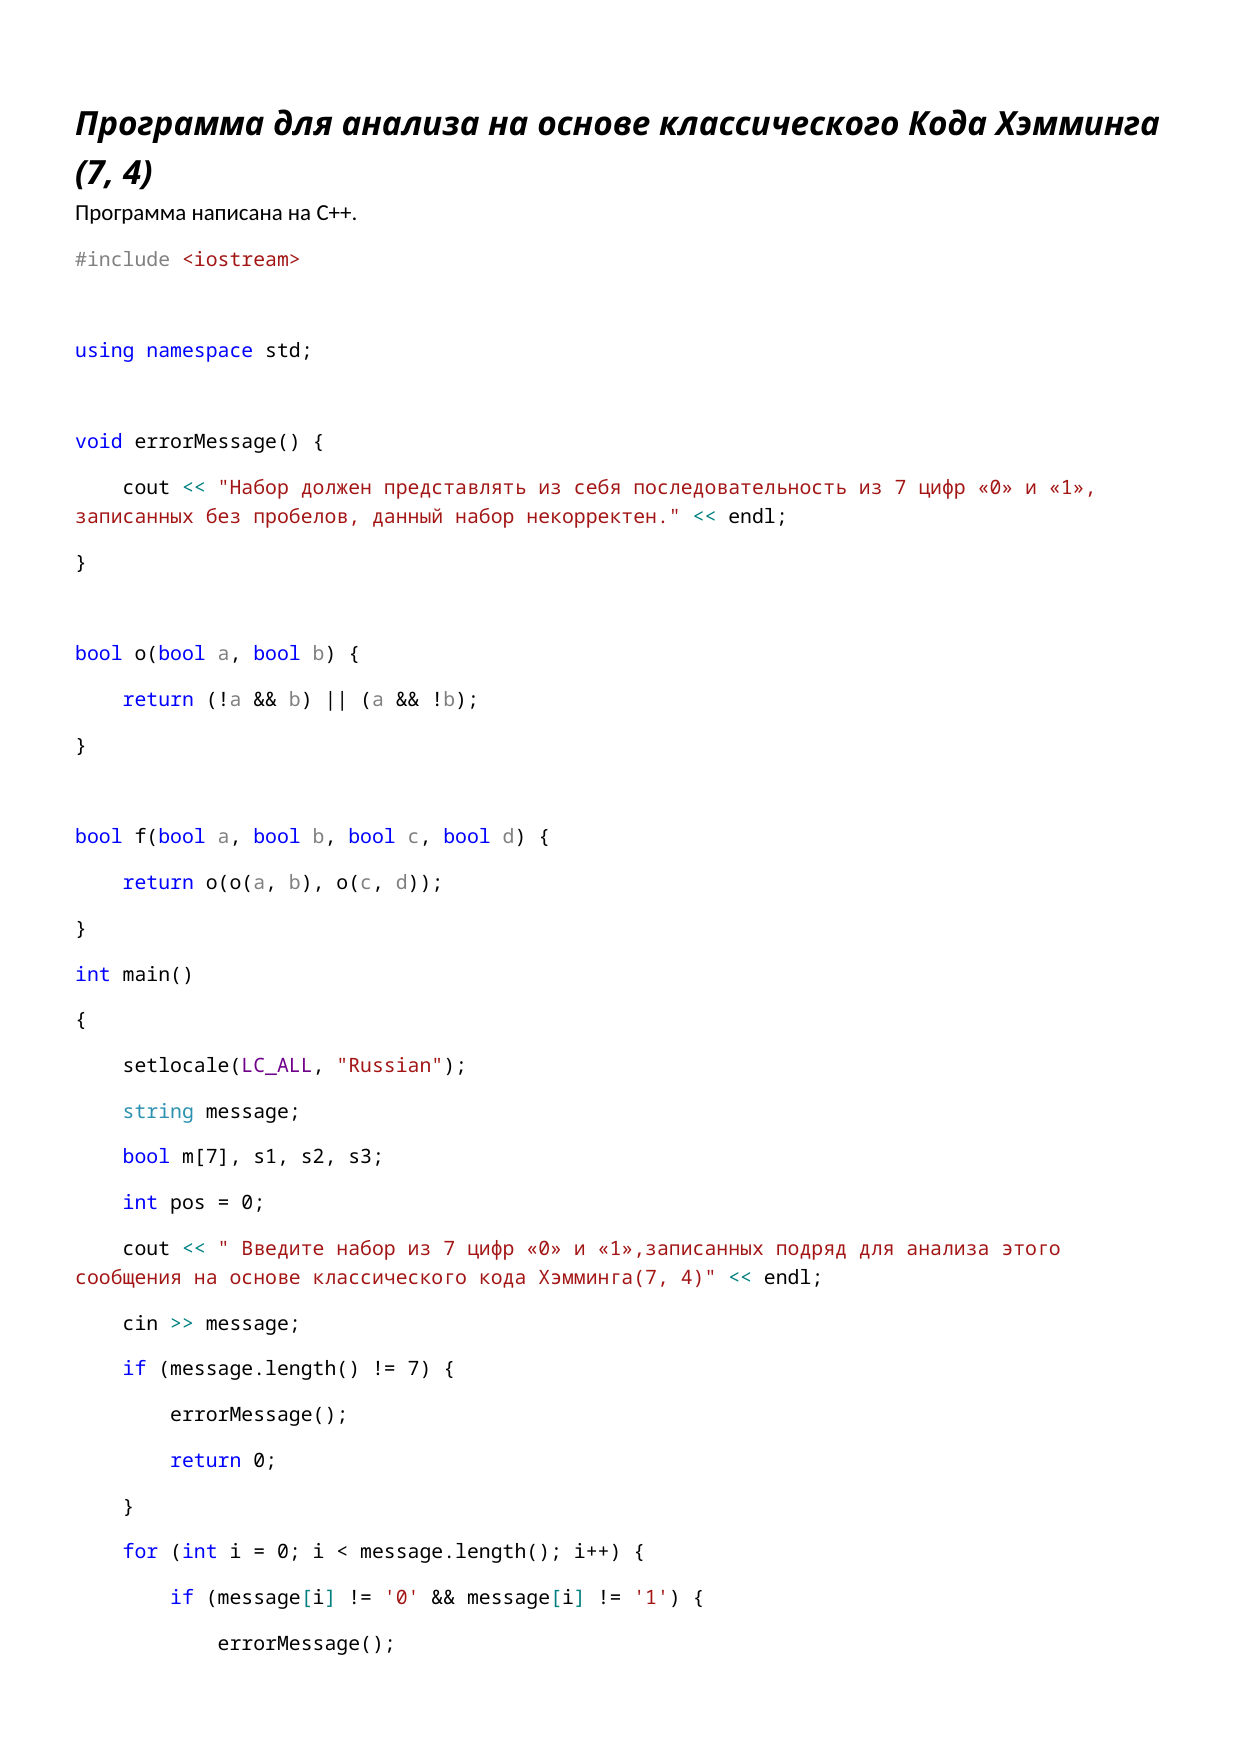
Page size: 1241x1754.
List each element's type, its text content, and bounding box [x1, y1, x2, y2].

text for (int i = 0; i < message.length(); i++) { [75, 1538, 1165, 1564]
text int pos = 0; [75, 1188, 1165, 1215]
text bool f(bool a, bool b, bool c, bool d) { [75, 823, 1165, 849]
text } [75, 914, 1165, 941]
text } [75, 1492, 1165, 1519]
subtitle Программа для анализа на основе классического Кода Хэмминга (7, 4) [75, 100, 1165, 194]
text setlocale(LC_ALL, "Russian"); [75, 1051, 1165, 1078]
text using namespace std; [75, 336, 1165, 363]
text { [75, 1006, 1165, 1032]
text cin >> message; [75, 1309, 1165, 1336]
text bool o(bool a, bool b) { [75, 640, 1165, 667]
text if (message.length() != 7) { [75, 1355, 1165, 1382]
text cout << "Набор должен представлять из себя последовательность из 7 цифр «0» и «1», записанных без пробелов, данный набор некорректен." << endl; [75, 473, 1165, 529]
text #include <iostream> [75, 245, 1165, 272]
text return (!a && b) || (a && !b); [75, 685, 1165, 712]
text void errorMessage() { [75, 428, 1165, 455]
text } [75, 731, 1165, 758]
text string message; [75, 1097, 1165, 1124]
text Программа написана на C++. [75, 198, 1165, 226]
text bool m[7], s1, s2, s3; [75, 1143, 1165, 1170]
text int main() [75, 960, 1165, 987]
text if (message[i] != '0' && message[i] != '1') { [75, 1583, 1165, 1610]
text errorMessage(); [75, 1629, 1165, 1656]
text return 0; [75, 1446, 1165, 1473]
text errorMessage(); [75, 1400, 1165, 1427]
text } [75, 548, 1165, 575]
text cout << " Введите набор из 7 цифр «0» и «1»,записанных подряд для анализа этого сообщения на основе классического кода Хэмминга(7, 4)" << endl; [75, 1234, 1165, 1290]
text return o(o(a, b), o(c, d)); [75, 868, 1165, 895]
